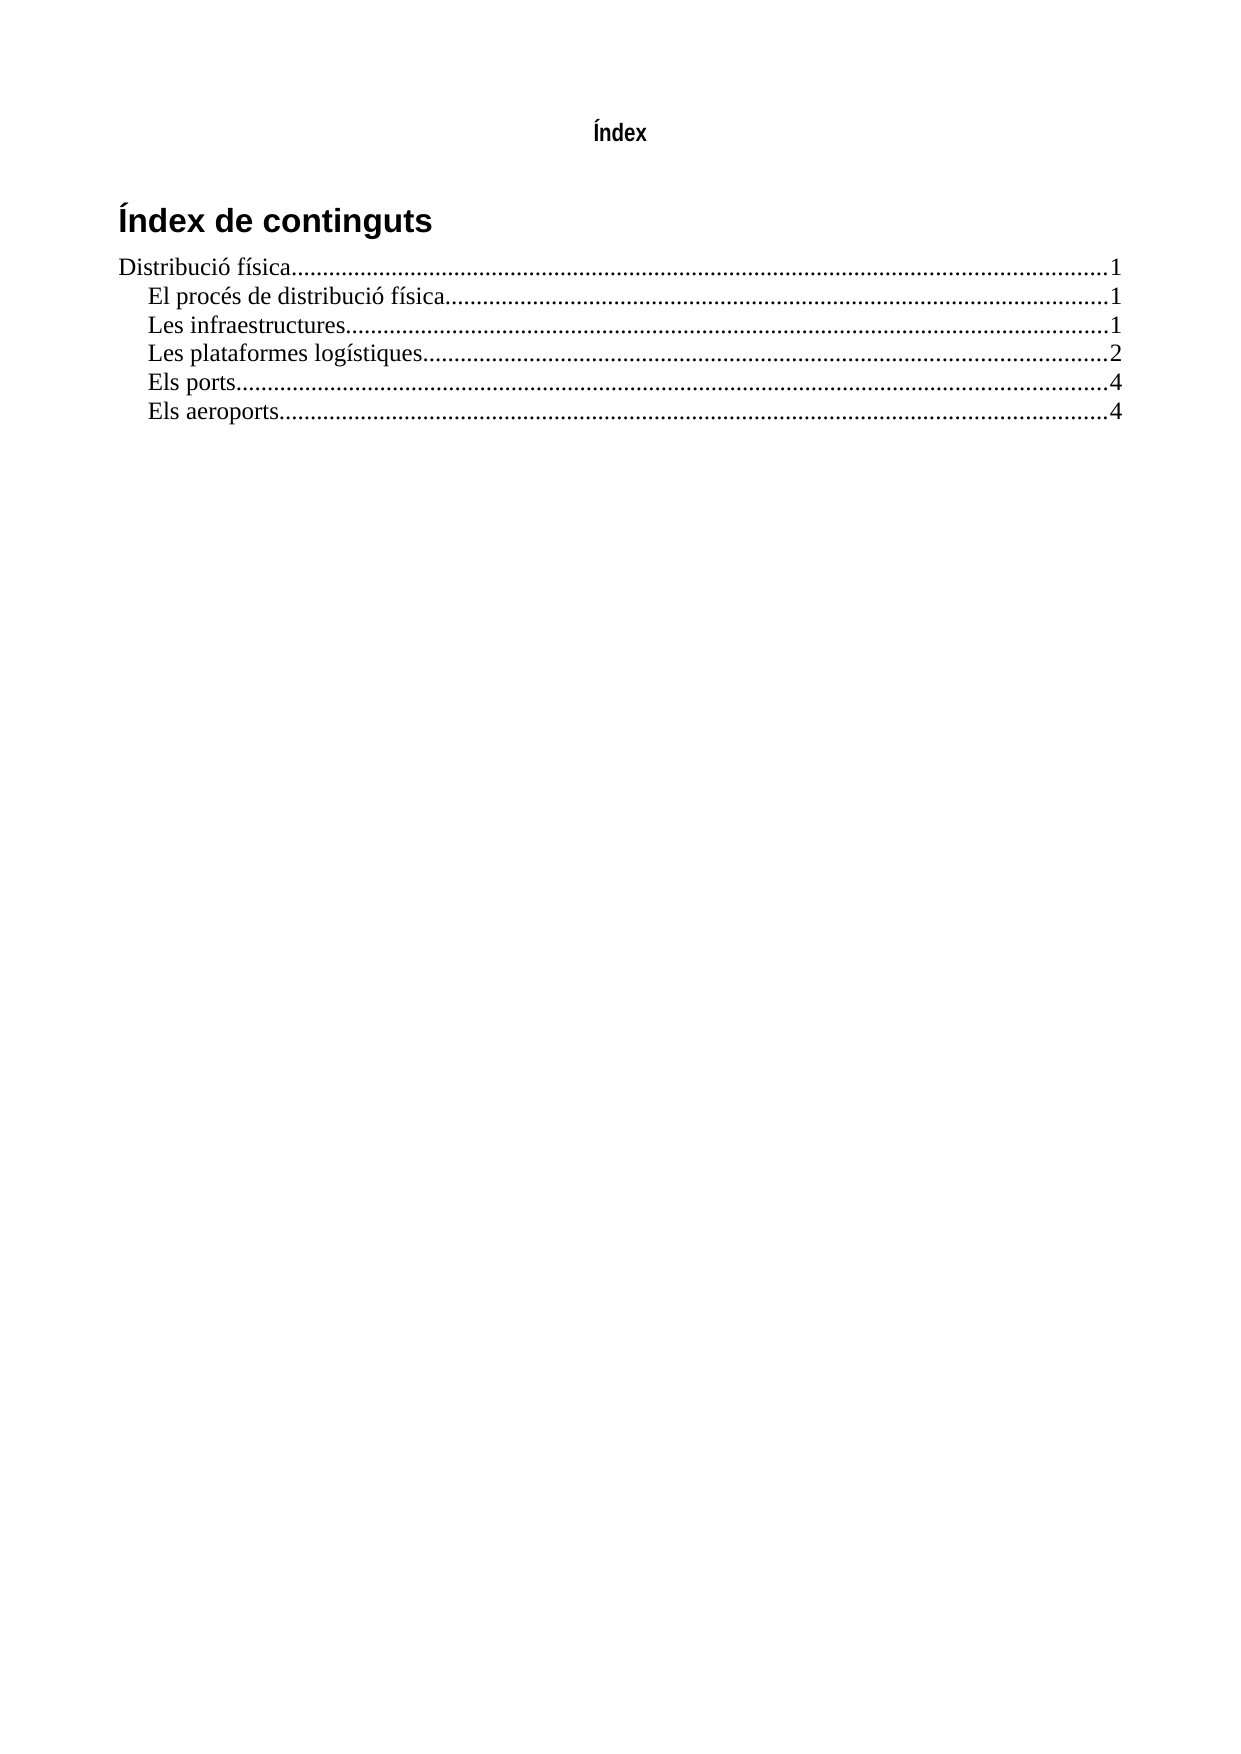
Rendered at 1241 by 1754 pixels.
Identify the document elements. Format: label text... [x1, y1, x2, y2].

text Els ports 4 [148, 367, 1122, 396]
text Les plataformes logístiques 2 [148, 338, 1122, 367]
subtitle Índex de continguts [118, 201, 1122, 240]
text El procés de distribució física 1 [148, 281, 1122, 310]
text Les infraestructures 1 [148, 310, 1122, 338]
text Els aeroports 4 [148, 396, 1122, 425]
text Distribució física 1 [118, 252, 1122, 281]
